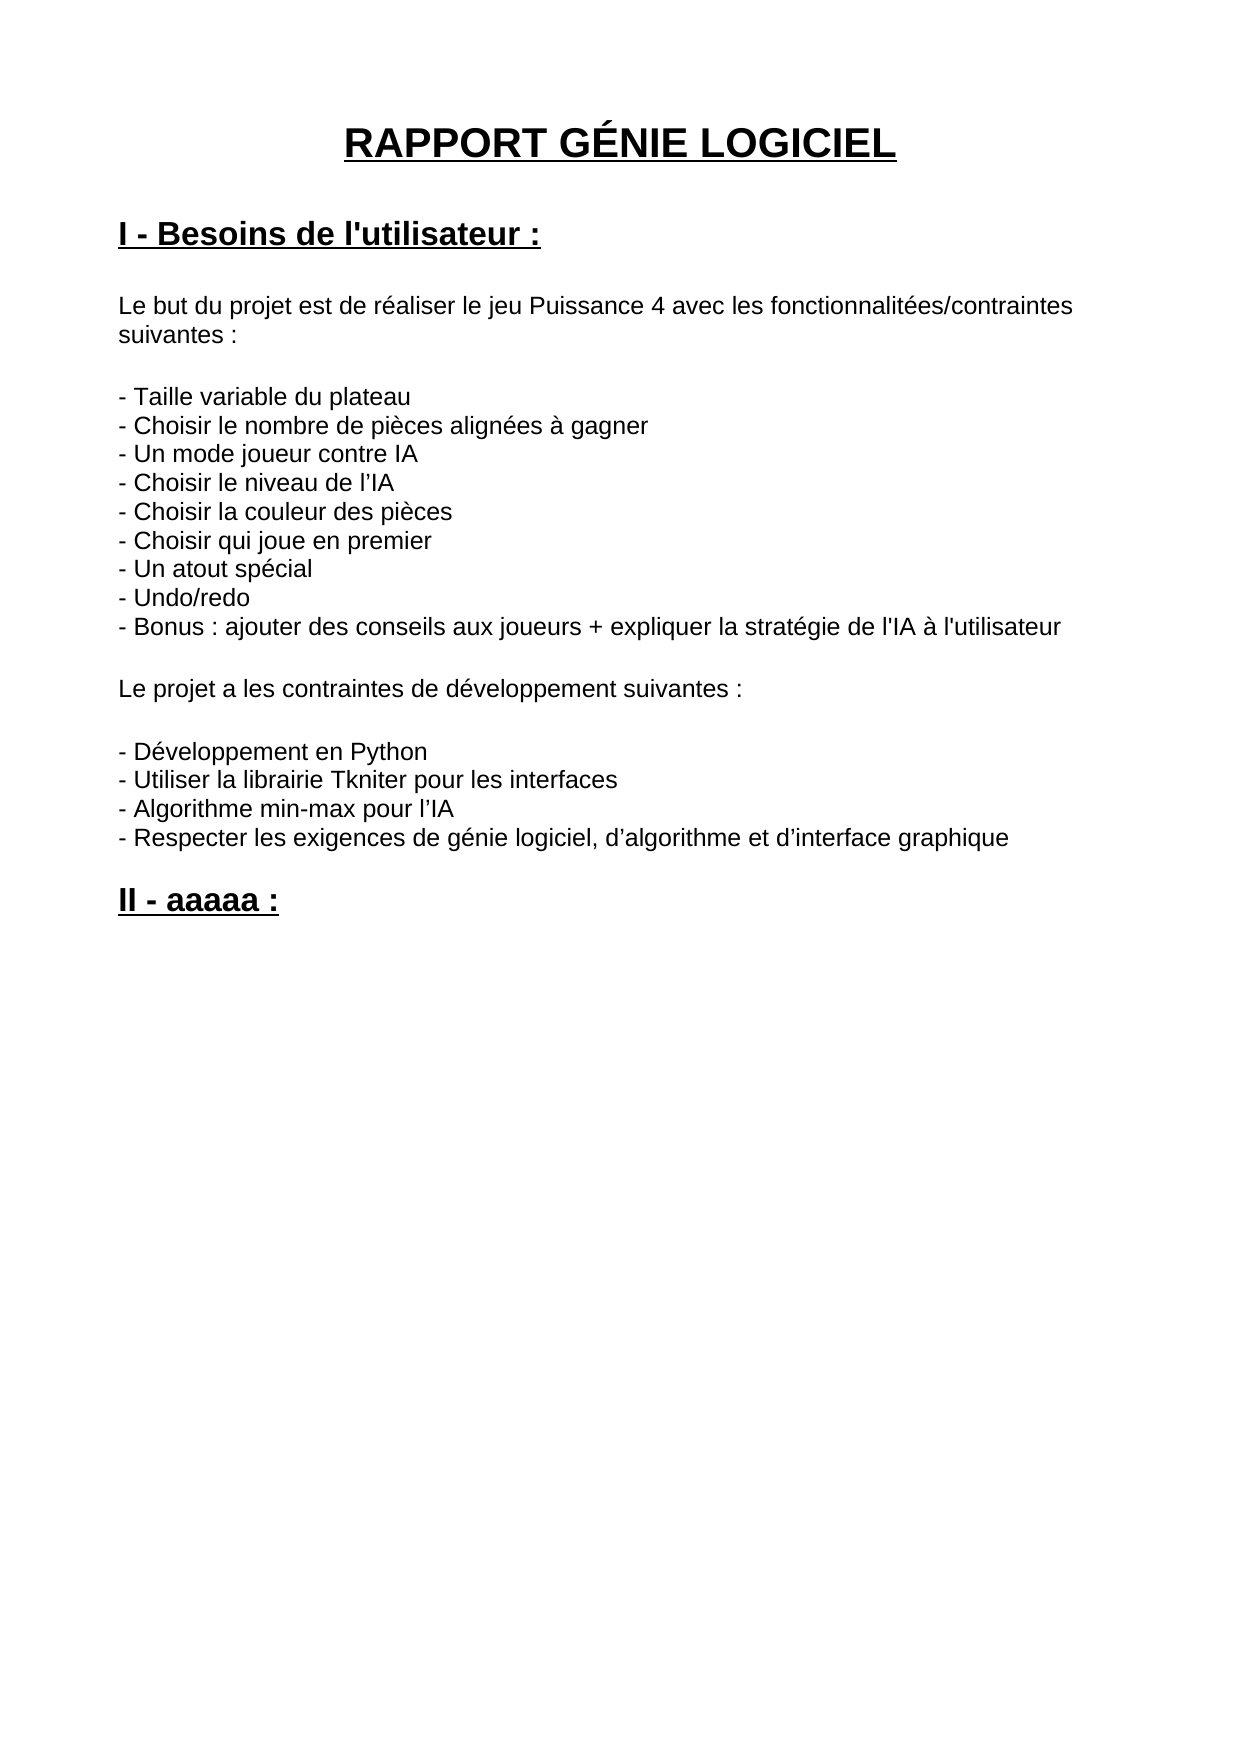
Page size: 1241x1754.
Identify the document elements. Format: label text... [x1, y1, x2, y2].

text - Taille variable du plateau [118, 382, 1122, 411]
text - Undo/redo [118, 583, 1122, 612]
text - Choisir le nombre de pièces alignées à gagner [118, 411, 1122, 439]
text Le but du projet est de réaliser le jeu Puissance 4 avec les fonctionnalitées/contraintes suivantes : [118, 291, 1122, 348]
text RAPPORT GÉNIE LOGICIEL [118, 118, 1122, 166]
text I - Besoins de l'utilisateur : [118, 214, 1122, 252]
text - Choisir qui joue en premier - Un atout spécial [118, 526, 1122, 583]
text Le projet a les contraintes de développement suivantes : [118, 674, 1122, 703]
text - Utiliser la librairie Tkniter pour les interfaces [118, 765, 1122, 794]
text - Algorithme min-max pour l’IA [118, 794, 1122, 823]
text - Développement en Python [118, 736, 1122, 765]
text II - aaaaa : [118, 880, 1122, 919]
text - Respecter les exigences de génie logiciel, d’algorithme et d’interface graphique [118, 823, 1122, 880]
text - Bonus : ajouter des conseils aux joueurs + expliquer la stratégie de l'IA à l'utilisateur [118, 612, 1122, 641]
text - Choisir la couleur des pièces [118, 497, 1122, 526]
text - Un mode joueur contre IA [118, 439, 1122, 468]
text - Choisir le niveau de l’IA [118, 468, 1122, 497]
